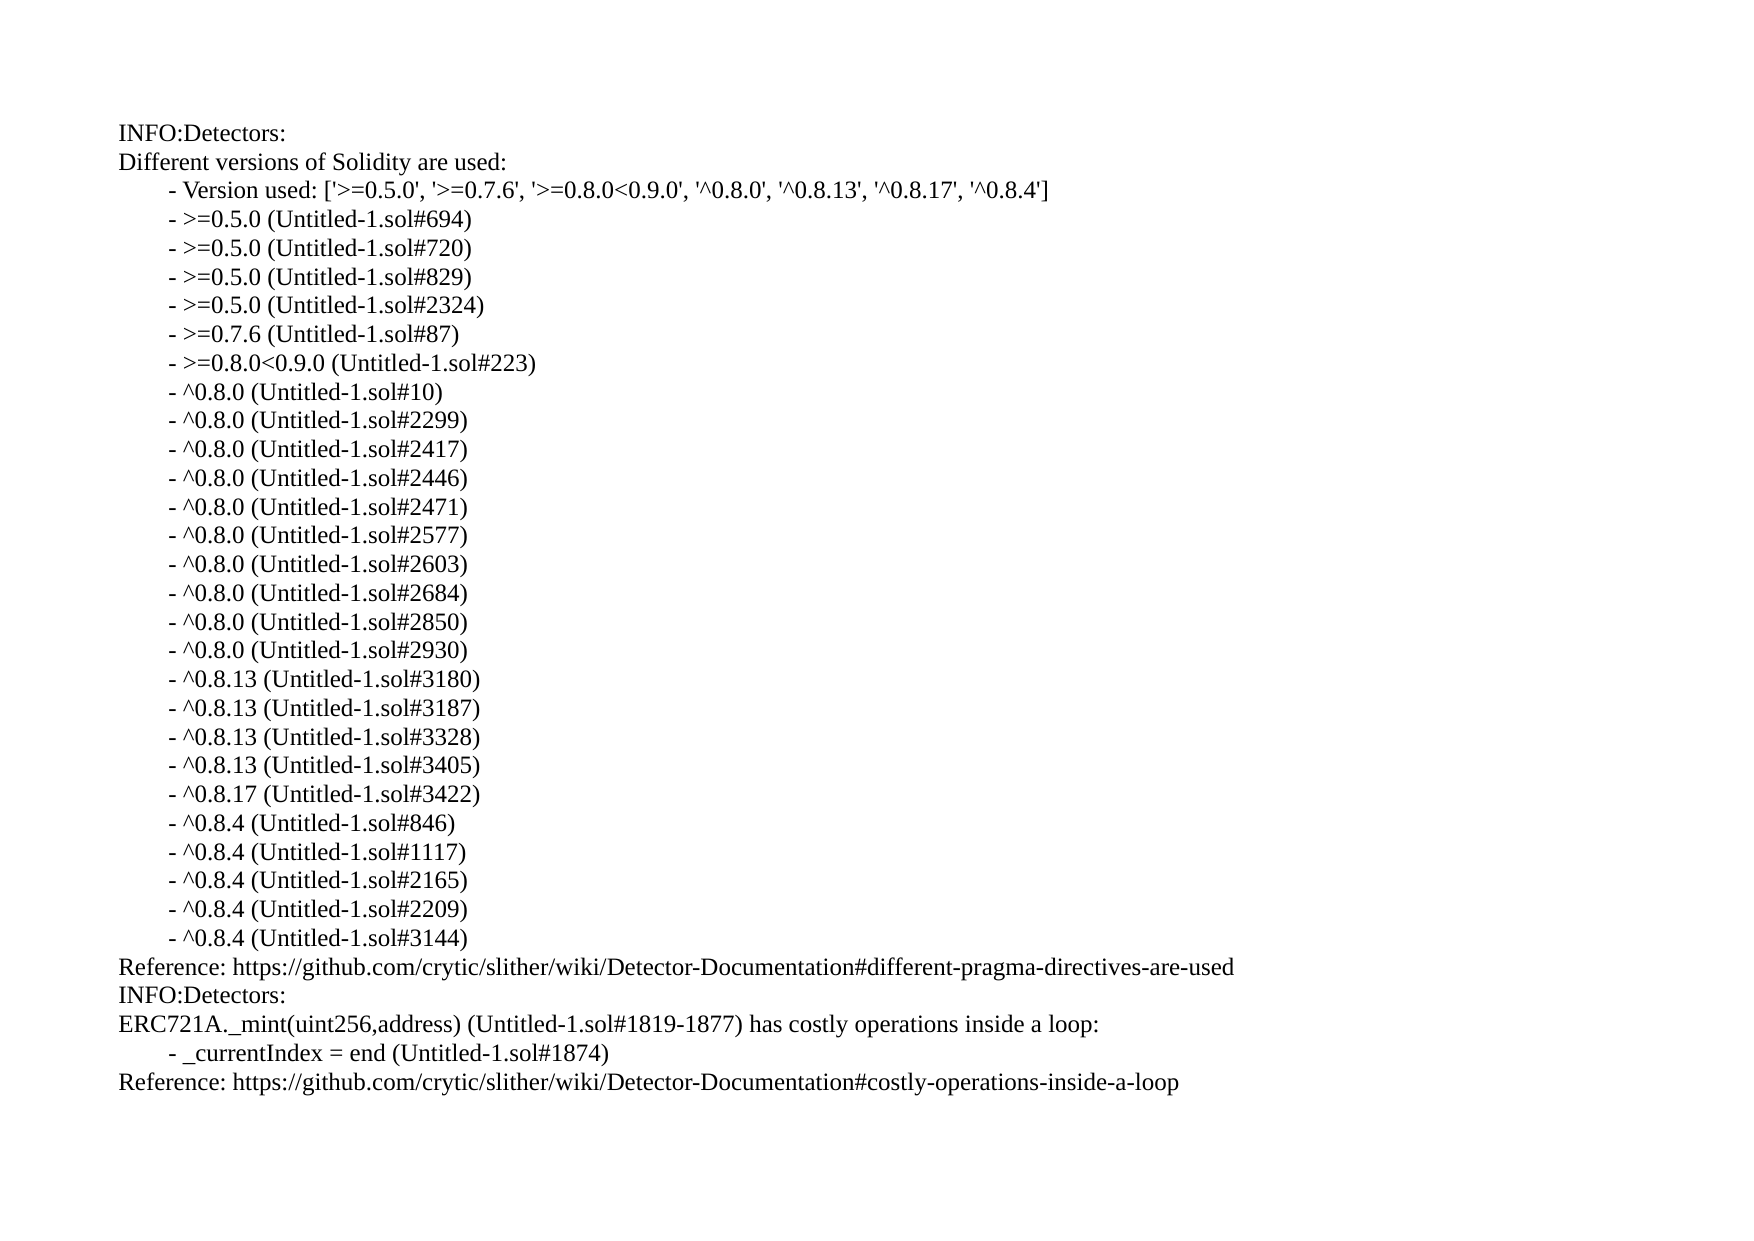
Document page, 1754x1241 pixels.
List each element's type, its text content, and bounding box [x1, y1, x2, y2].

text - ^0.8.4 (Untitled-1.sol#2165) [118, 866, 1636, 894]
text - ^0.8.0 (Untitled-1.sol#2930) [118, 636, 1636, 664]
text - ^0.8.13 (Untitled-1.sol#3405) [118, 751, 1636, 779]
text - ^0.8.4 (Untitled-1.sol#2209) [118, 894, 1636, 923]
text - Version used: ['>=0.5.0', '>=0.7.6', '>=0.8.0<0.9.0', '^0.8.0', '^0.8.13', '^0.8.17', '^0.8.4'] [118, 176, 1636, 204]
text Different versions of Solidity are used: [118, 147, 1636, 176]
text - ^0.8.13 (Untitled-1.sol#3187) [118, 693, 1636, 722]
text - ^0.8.0 (Untitled-1.sol#2471) [118, 492, 1636, 521]
text - ^0.8.0 (Untitled-1.sol#2446) [118, 463, 1636, 492]
text - ^0.8.13 (Untitled-1.sol#3180) [118, 664, 1636, 693]
text INFO:Detectors: [118, 118, 1636, 147]
text - ^0.8.0 (Untitled-1.sol#2603) [118, 549, 1636, 578]
text - ^0.8.4 (Untitled-1.sol#3144) [118, 923, 1636, 952]
text - >=0.5.0 (Untitled-1.sol#694) [118, 204, 1636, 233]
text Reference: https://github.com/crytic/slither/wiki/Detector-Documentation#costly-operations-inside-a-loop [118, 1067, 1636, 1096]
text - ^0.8.0 (Untitled-1.sol#2684) [118, 578, 1636, 607]
text - ^0.8.0 (Untitled-1.sol#2850) [118, 607, 1636, 636]
text - ^0.8.0 (Untitled-1.sol#2577) [118, 521, 1636, 549]
text INFO:Detectors: [118, 981, 1636, 1009]
text - ^0.8.4 (Untitled-1.sol#846) [118, 808, 1636, 837]
text - >=0.7.6 (Untitled-1.sol#87) [118, 319, 1636, 348]
text Reference: https://github.com/crytic/slither/wiki/Detector-Documentation#different-pragma-directives-are-used [118, 952, 1636, 981]
text - >=0.5.0 (Untitled-1.sol#720) [118, 233, 1636, 262]
text - ^0.8.0 (Untitled-1.sol#2299) [118, 406, 1636, 434]
text - ^0.8.4 (Untitled-1.sol#1117) [118, 837, 1636, 866]
text - ^0.8.0 (Untitled-1.sol#10) [118, 377, 1636, 406]
text - ^0.8.13 (Untitled-1.sol#3328) [118, 722, 1636, 751]
text - ^0.8.17 (Untitled-1.sol#3422) [118, 779, 1636, 808]
text - ^0.8.0 (Untitled-1.sol#2417) [118, 434, 1636, 463]
text - >=0.5.0 (Untitled-1.sol#2324) [118, 291, 1636, 319]
text - >=0.8.0<0.9.0 (Untitled-1.sol#223) [118, 348, 1636, 377]
text - _currentIndex = end (Untitled-1.sol#1874) [118, 1038, 1636, 1067]
text - >=0.5.0 (Untitled-1.sol#829) [118, 262, 1636, 291]
text ERC721A._mint(uint256,address) (Untitled-1.sol#1819-1877) has costly operations inside a loop: [118, 1009, 1636, 1038]
